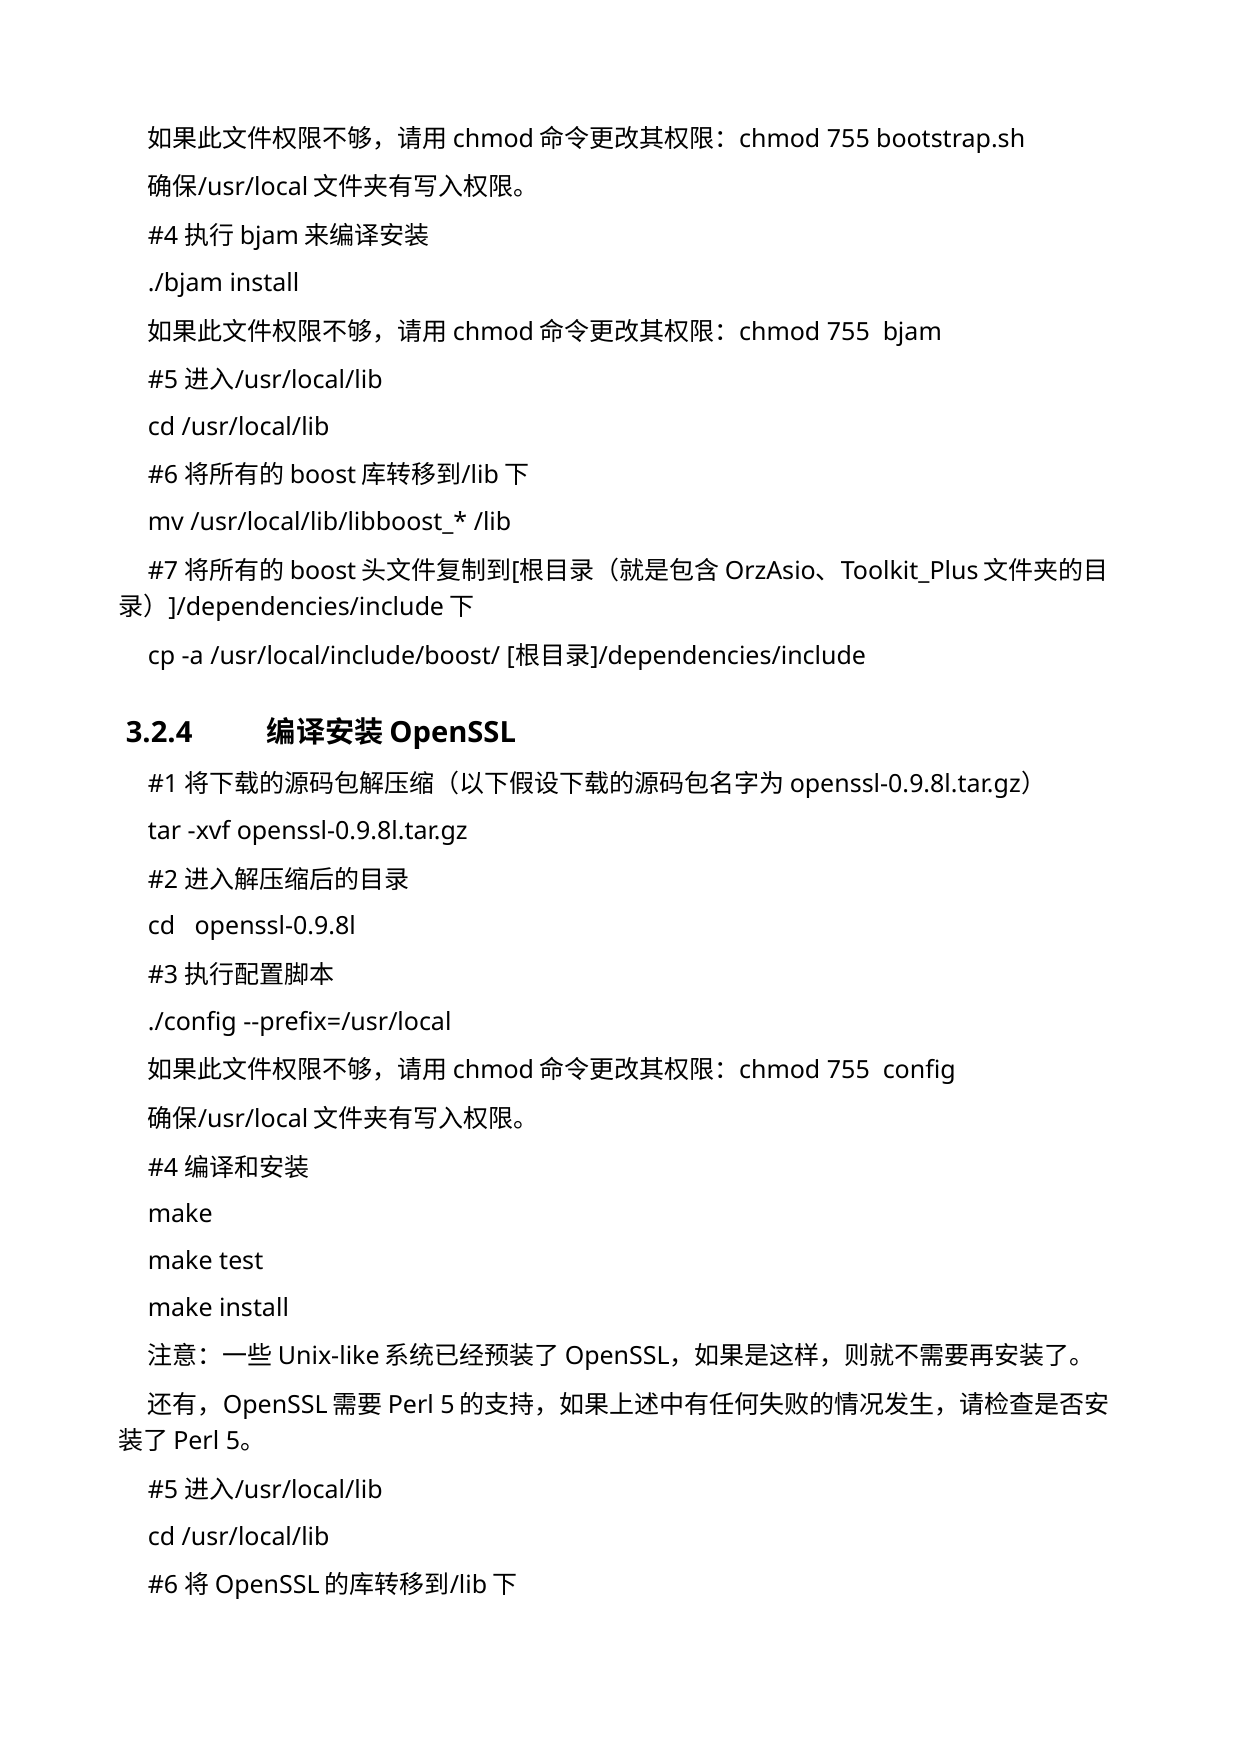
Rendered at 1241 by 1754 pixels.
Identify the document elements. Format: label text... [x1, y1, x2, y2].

text 如果此文件权限不够，请用chmod命令更改其权限：chmod 755 bootstrap.sh [118, 118, 1122, 154]
text mv /usr/local/lib/libboost_* /lib [118, 504, 1122, 538]
text 还有，OpenSSL需要Perl 5的支持，如果上述中有任何失败的情况发生，请检查是否安装了Perl 5。 [118, 1384, 1122, 1457]
subtitle 编译安装OpenSSL [118, 709, 1122, 751]
text #7 将所有的boost头文件复制到[根目录（就是包含OrzAsio、Toolkit_Plus文件夹的目录）]/dependencies/include下 [118, 550, 1122, 623]
text 如果此文件权限不够，请用chmod命令更改其权限：chmod 755 config [118, 1050, 1122, 1086]
text #6 将OpenSSL的库转移到/lib下 [118, 1565, 1122, 1601]
text make install [118, 1289, 1122, 1323]
text cd openssl-0.9.8l [118, 908, 1122, 942]
text 如果此文件权限不够，请用chmod命令更改其权限：chmod 755 bjam [118, 311, 1122, 347]
text ./bjam install [118, 264, 1122, 298]
text #5 进入/usr/local/lib [118, 1469, 1122, 1506]
text #4 编译和安装 [118, 1147, 1122, 1184]
text 注意：一些Unix-like系统已经预装了OpenSSL，如果是这样，则就不需要再安装了。 [118, 1336, 1122, 1372]
text make test [118, 1243, 1122, 1277]
text #4 执行bjam来编译安装 [118, 216, 1122, 252]
text #2 进入解压缩后的目录 [118, 859, 1122, 896]
text cp -a /usr/local/include/boost/ [根目录]/dependencies/include [118, 635, 1122, 672]
text cd /usr/local/lib [118, 1518, 1122, 1552]
text ./config --prefix=/usr/local [118, 1003, 1122, 1037]
text 确保/usr/local文件夹有写入权限。 [118, 1099, 1122, 1135]
text cd /usr/local/lib [118, 408, 1122, 442]
text #5 进入/usr/local/lib [118, 360, 1122, 396]
text tar -xvf openssl-0.9.8l.tar.gz [118, 813, 1122, 847]
text #3 执行配置脚本 [118, 954, 1122, 991]
text make [118, 1196, 1122, 1230]
text 确保/usr/local文件夹有写入权限。 [118, 167, 1122, 203]
text #6 将所有的boost库转移到/lib下 [118, 455, 1122, 491]
text #1 将下载的源码包解压缩（以下假设下载的源码包名字为openssl-0.9.8l.tar.gz） [118, 764, 1122, 800]
